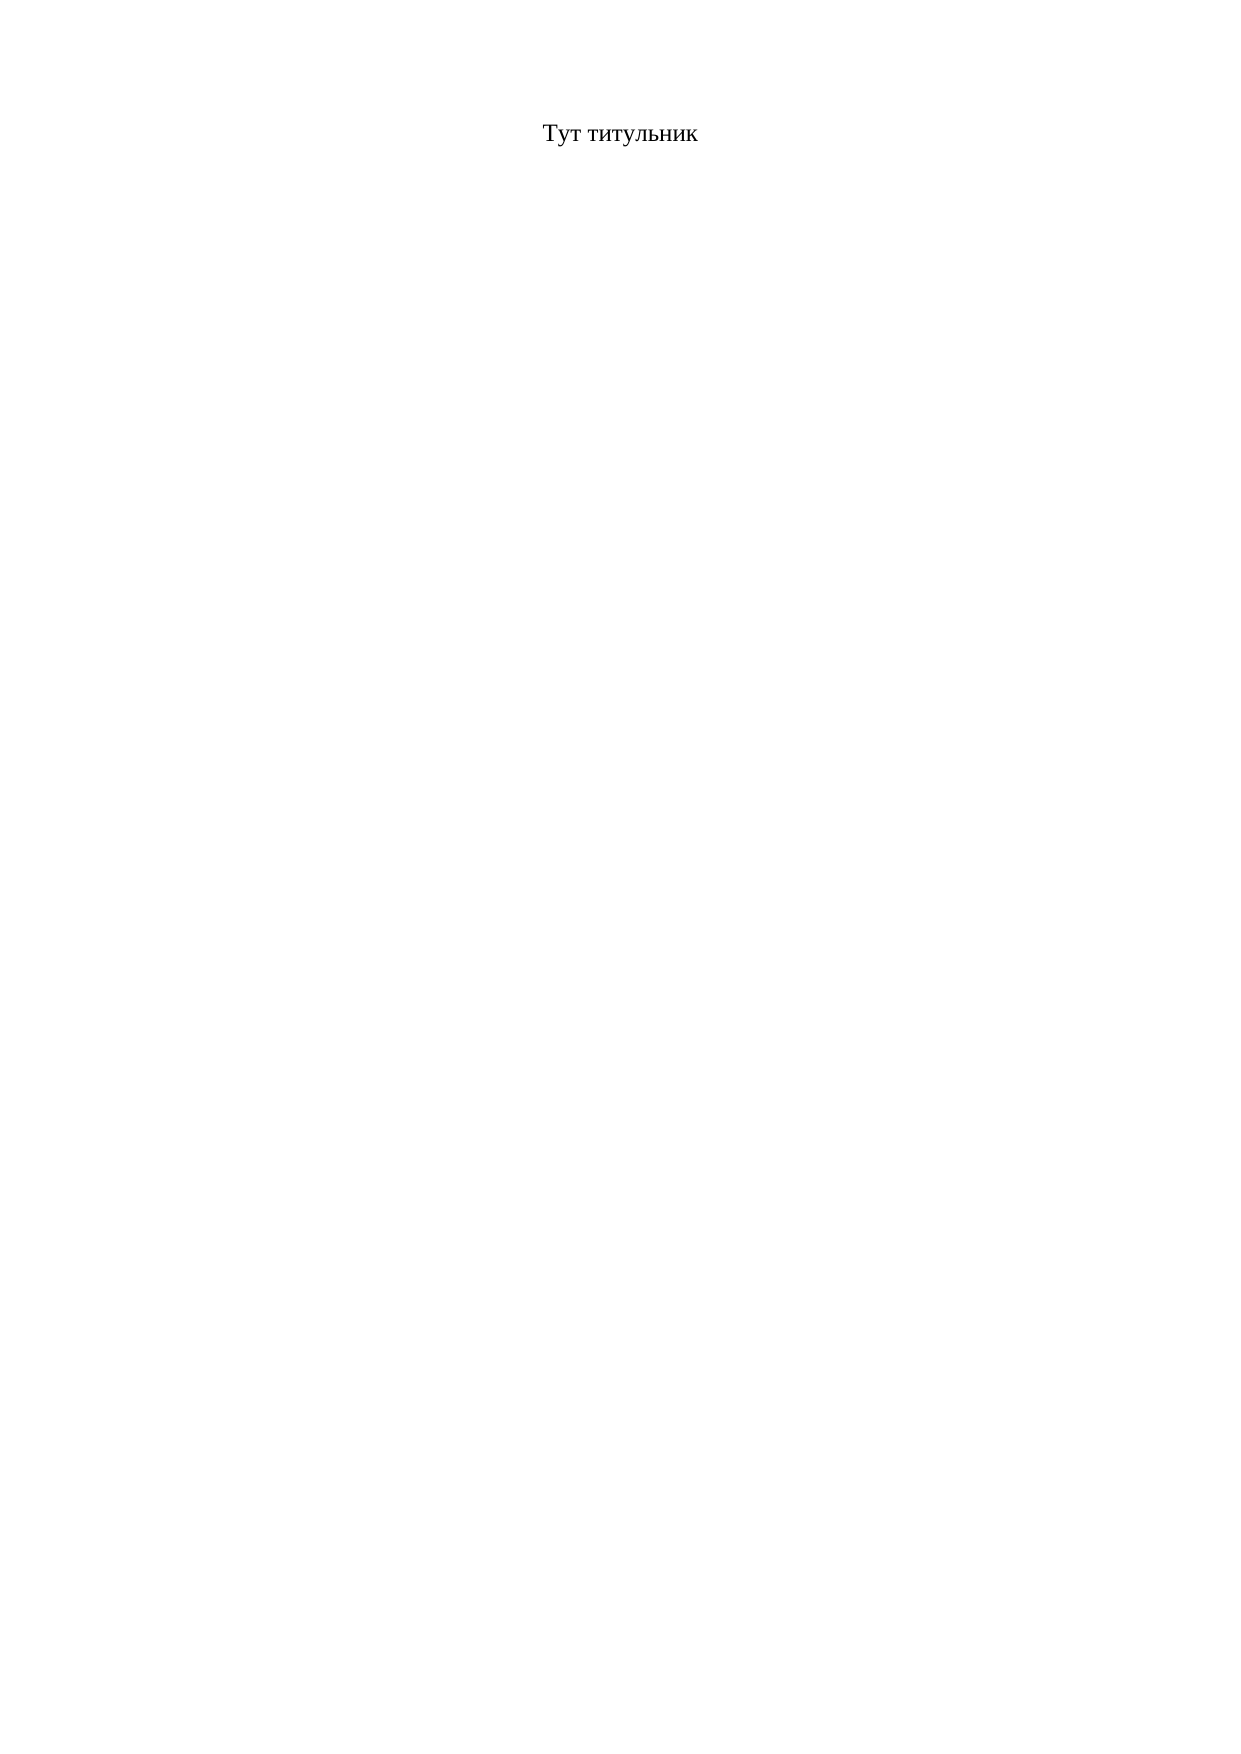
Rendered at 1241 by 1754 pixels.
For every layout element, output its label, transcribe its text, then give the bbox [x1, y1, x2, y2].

text Тут титульник [118, 118, 1122, 147]
